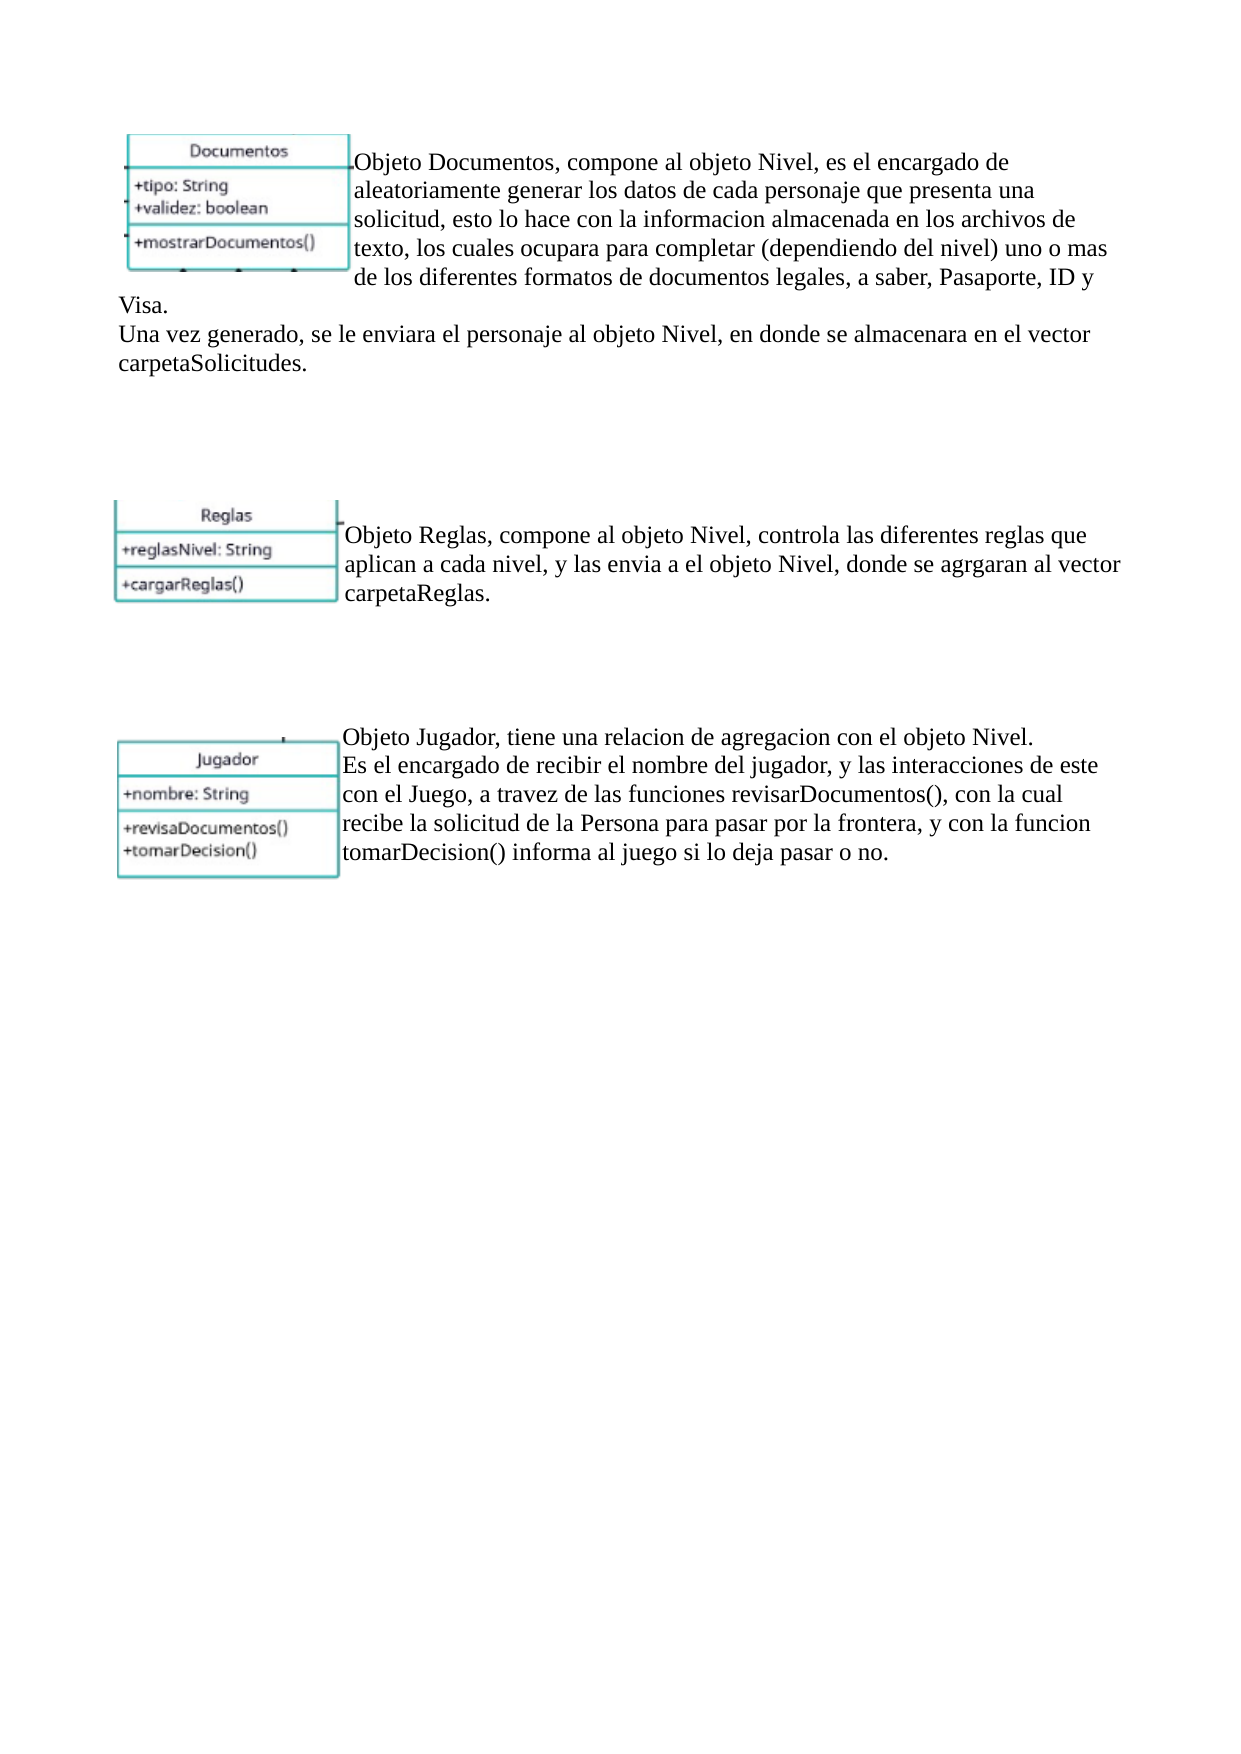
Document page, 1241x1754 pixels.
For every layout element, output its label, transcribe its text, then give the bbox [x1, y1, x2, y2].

text Es el encargado de recibir el nombre del jugador, y las interacciones de este con el Juego, a travez de las funciones revisarDocumentos(), con la cual recibe la solicitud de la Persona para pasar por la frontera, y con la funcion tomarDecision() informa al juego si lo deja pasar o no. [342, 751, 1122, 866]
text Una vez generado, se le enviara el personaje al objeto Nivel, en donde se almacenara en el vector carpetaSolicitudes. [118, 319, 1122, 377]
text Objeto Reglas, compone al objeto Nivel, controla las diferentes reglas que aplican a cada nivel, y las envia a el objeto Nivel, donde se agrgaran al vector carpetaReglas. [345, 521, 1122, 607]
text Objeto Documentos, compone al objeto Nivel, es el encargado de aleatoriamente generar los datos de cada personaje que presenta una solicitud, esto lo hace con la informacion almacenada en los archivos de texto, los cuales ocupara para completar (dependiendo del nivel) uno o mas de los diferentes formatos de documentos legales, a saber, Pasaporte, ID y Visa. [118, 147, 1122, 319]
text Objeto Jugador, tiene una relacion de agregacion con el objeto Nivel. [118, 722, 1122, 751]
picture [117, 737, 342, 883]
picture [111, 500, 345, 607]
picture [124, 134, 354, 272]
